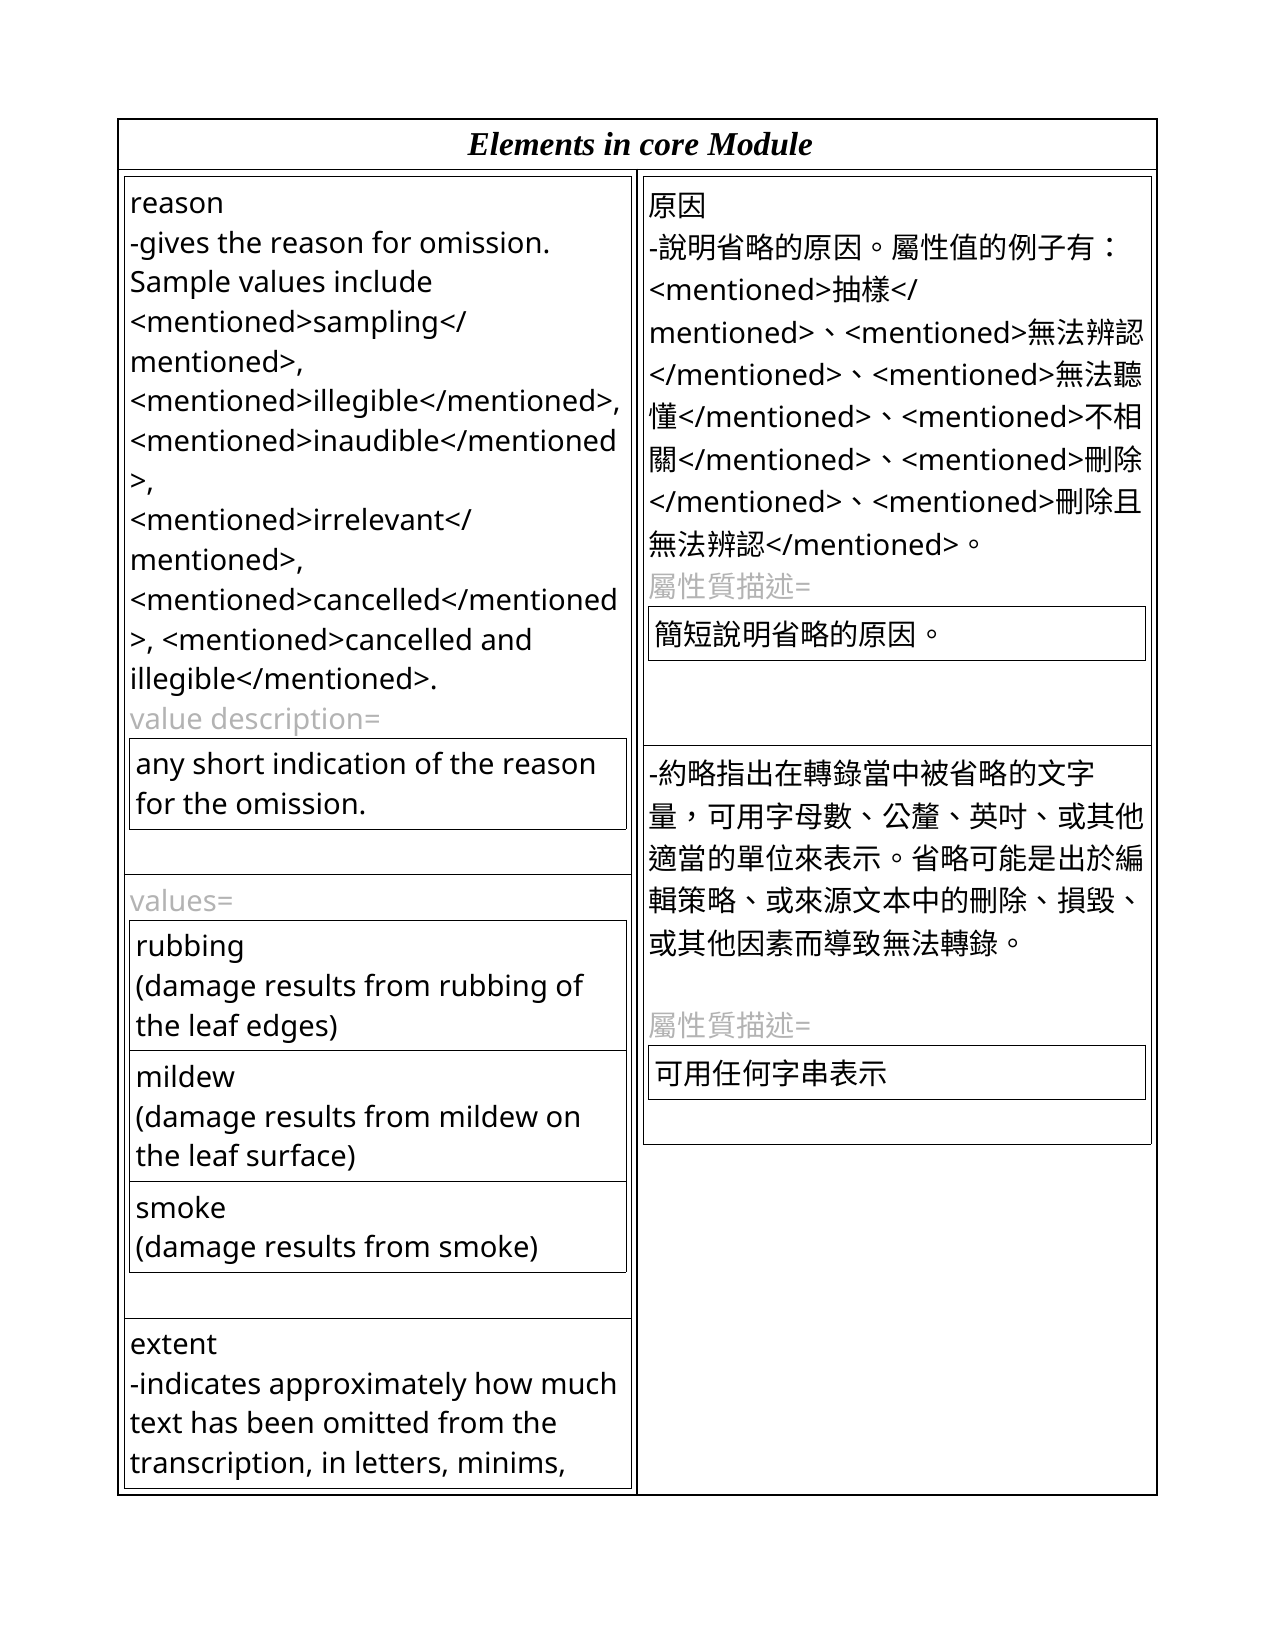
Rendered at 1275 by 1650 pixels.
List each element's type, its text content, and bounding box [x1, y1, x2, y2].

table_cell [638, 170, 1156, 1494]
table_header 原因 -說明省略的原因。屬性值的例子有：<mentioned>抽樣</mentioned>、<mentioned>無法辨認</mentioned>、<mentioned>無法聽懂</mentioned>、<mentioned>不相關</mentioned>、<mentioned>刪除</mentioned>、<mentioned>刪除且無法辨認</mentioned>。 屬性質描述= [644, 177, 1151, 745]
table_cell extent -indicates approximately how much text has been omitted from the transcription, in letters, minims, [125, 1319, 631, 1488]
table_cell -約略指出在轉錄當中被省略的文字量，可用字母數、公釐、英吋、或其他適當的單位來表示。省略可能是出於編輯策略、或來源文本中的刪除、損毀、或其他因素而導致無法轉錄。 屬性質描述= [644, 746, 1151, 1144]
table_header any short indication of the reason for the omission. [130, 739, 626, 829]
table_header 可用任何字串表示 [649, 1046, 1145, 1098]
table_cell [119, 170, 636, 1494]
table_header reason -gives the reason for omission. Sample values include <mentioned>sampling</mentioned>, <mentioned>illegible</mentioned>, <mentioned>inaudible</mentioned>, <mentioned>irrelevant</mentioned>, <mentioned>cancelled</mentioned>, <mentioned>cancelled and illegible</mentioned>. value description= [125, 177, 631, 874]
table_cell smoke (damage results from smoke) [130, 1182, 626, 1272]
table_header 簡短說明省略的原因。 [649, 607, 1145, 660]
table_header Elements in core Module [119, 120, 1156, 168]
table_cell values= [125, 875, 631, 1317]
table_cell mildew (damage results from mildew on the leaf surface) [130, 1051, 626, 1181]
table_header rubbing (damage results from rubbing of the leaf edges) [130, 921, 626, 1050]
